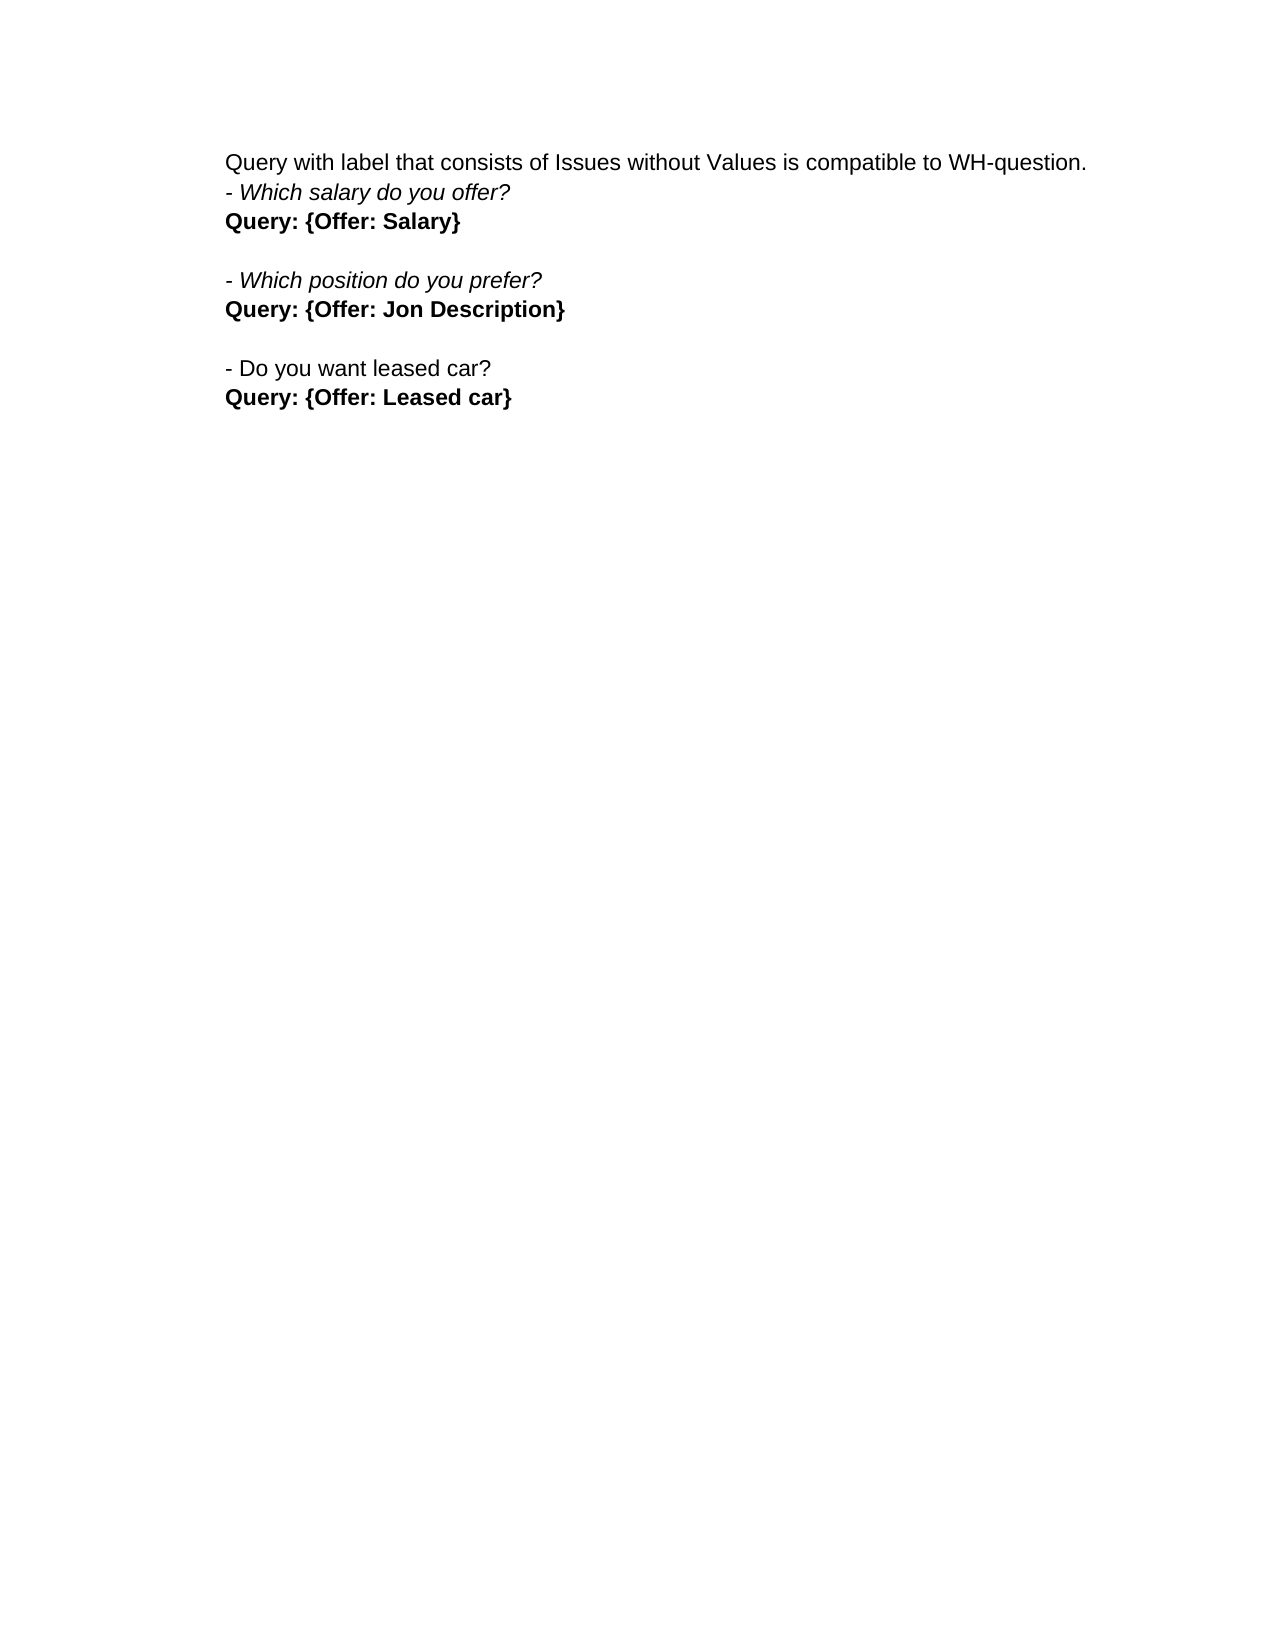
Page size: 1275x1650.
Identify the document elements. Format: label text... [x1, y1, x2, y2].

text Query: {Offer: Leased car} [150, 385, 1125, 411]
text - Do you want leased car? [150, 356, 1125, 381]
text Query: {Offer: Salary} [150, 209, 1125, 234]
text - Which position do you prefer? [150, 267, 1125, 293]
text Query: {Offer: Jon Description} [150, 297, 1125, 322]
text Query with label that consists of Issues without Values is compatible to WH-question. [150, 150, 1125, 176]
text - Which salary do you offer? [150, 179, 1125, 205]
